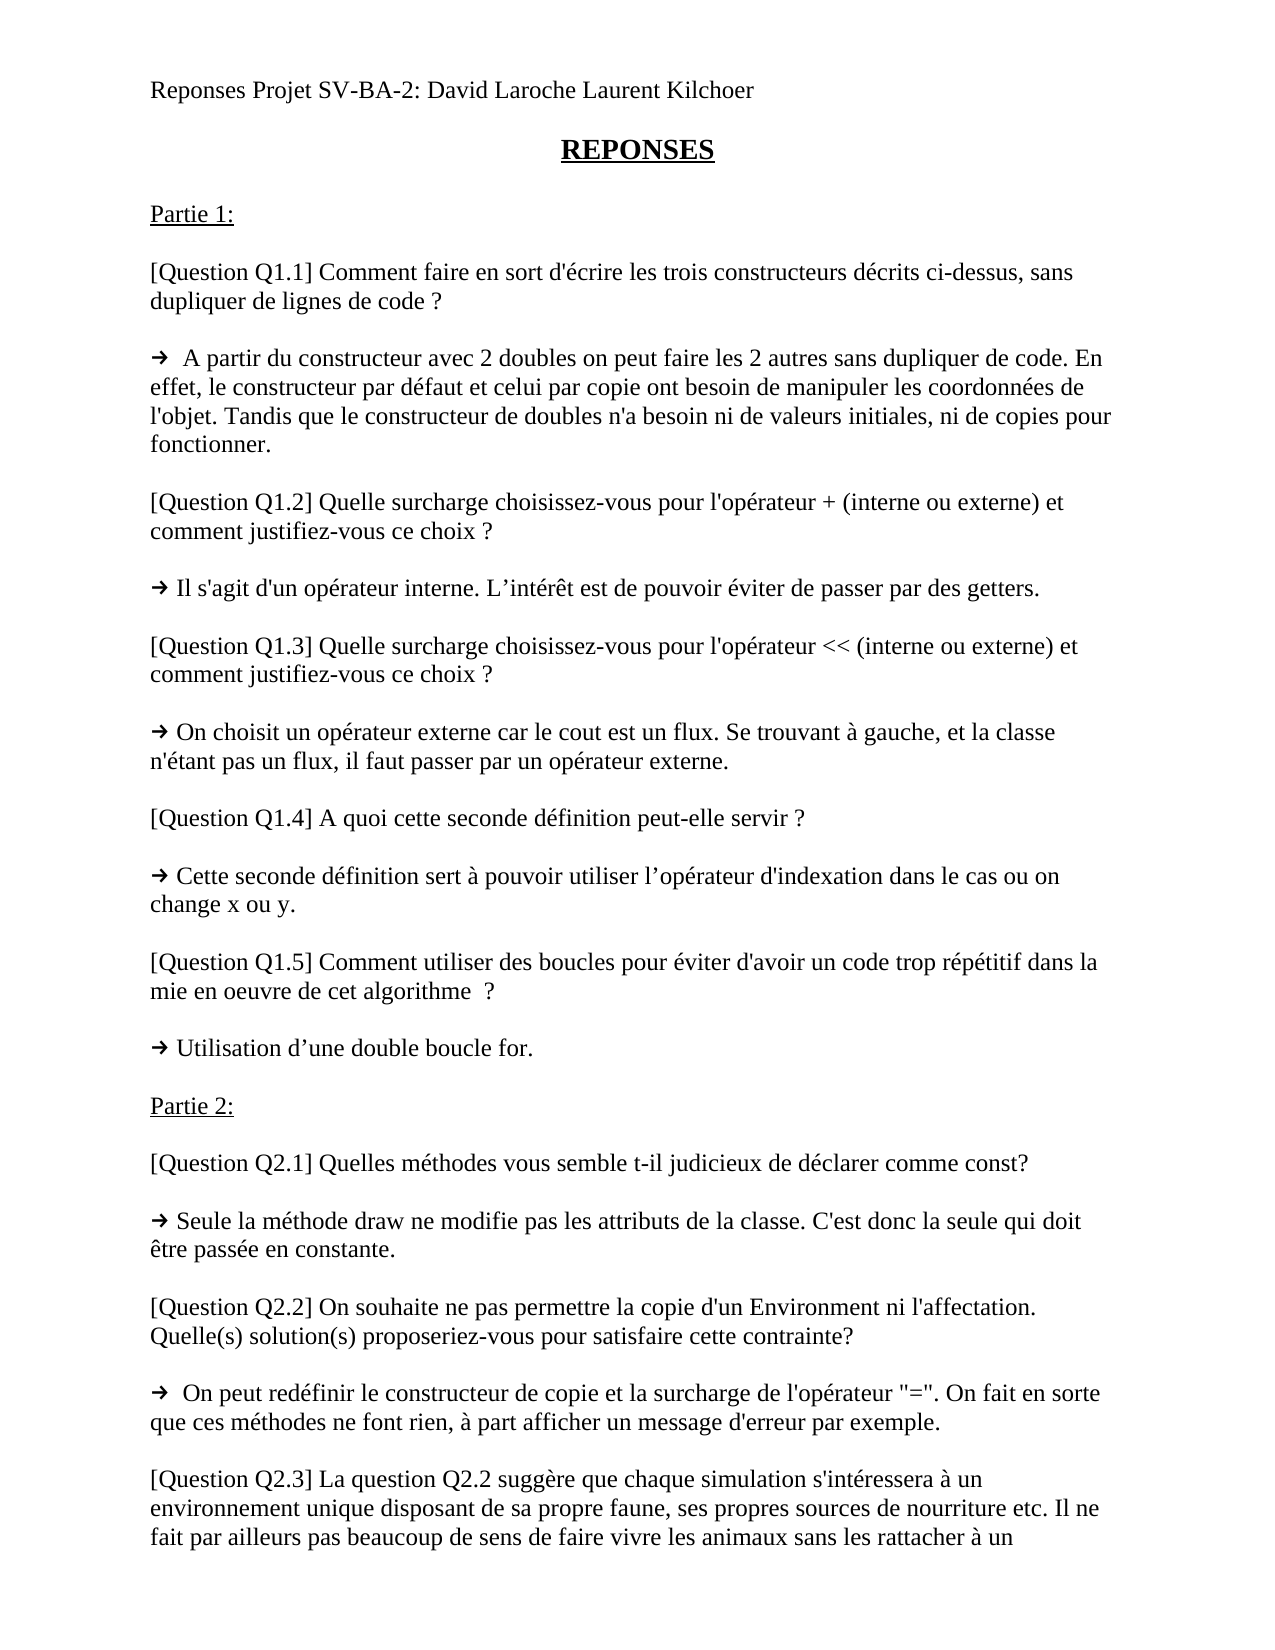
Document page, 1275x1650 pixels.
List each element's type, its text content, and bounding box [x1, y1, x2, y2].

text [Question Q2.2] On souhaite ne pas permettre la copie d'un Environment ni l'affectation. Quelle(s) solution(s) proposeriez-vous pour satisfaire cette contrainte? [150, 1292, 1125, 1349]
text Reponses Projet SV-BA-2: David Laroche Laurent Kilchoer [150, 75, 1125, 104]
text Partie 2: [150, 1091, 1125, 1119]
text REPONSES [150, 132, 1125, 166]
text [Question Q1.4] A quoi cette seconde définition peut-elle servir ? [150, 803, 1125, 832]
text [Question Q1.1] Comment faire en sort d'écrire les trois constructeurs décrits ci-dessus, sans dupliquer de lignes de code ? [150, 257, 1125, 314]
text → Cette seconde définition sert à pouvoir utiliser l’opérateur d'indexation dans le cas ou on change x ou y. [150, 861, 1125, 918]
text → On peut redéfinir le constructeur de copie et la surcharge de l'opérateur "=". On fait en sorte que ces méthodes ne font rien, à part afficher un message d'erreur par exemple. [150, 1378, 1125, 1436]
text [Question Q1.5] Comment utiliser des boucles pour éviter d'avoir un code trop répétitif dans la mie en oeuvre de cet algorithme ? [150, 947, 1125, 1004]
text [Question Q2.1] Quelles méthodes vous semble t-il judicieux de déclarer comme const? [150, 1148, 1125, 1177]
text → Il s'agit d'un opérateur interne. L’intérêt est de pouvoir éviter de passer par des getters. [150, 573, 1125, 602]
text Partie 1: [150, 199, 1125, 228]
text [Question Q2.3] La question Q2.2 suggère que chaque simulation s'intéressera à un environnement unique disposant de sa propre faune, ses propres sources de nourriture etc. Il ne fait par ailleurs pas beaucoup de sens de faire vivre les animaux sans les rattacher à un [150, 1464, 1125, 1551]
text [Question Q1.2] Quelle surcharge choisissez-vous pour l'opérateur + (interne ou externe) et comment justifiez-vous ce choix ? [150, 487, 1125, 544]
text → Seule la méthode draw ne modifie pas les attributs de la classe. C'est donc la seule qui doit être passée en constante. [150, 1206, 1125, 1263]
text [Question Q1.3] Quelle surcharge choisissez-vous pour l'opérateur << (interne ou externe) et comment justifiez-vous ce choix ? [150, 631, 1125, 688]
text → On choisit un opérateur externe car le cout est un flux. Se trouvant à gauche, et la classe n'étant pas un flux, il faut passer par un opérateur externe. [150, 717, 1125, 774]
text → Utilisation d’une double boucle for. [150, 1033, 1125, 1062]
text → A partir du constructeur avec 2 doubles on peut faire les 2 autres sans dupliquer de code. En effet, le constructeur par défaut et celui par copie ont besoin de manipuler les coordonnées de l'objet. Tandis que le constructeur de doubles n'a besoin ni de valeurs initiales, ni de copies pour fonctionner. [150, 343, 1125, 458]
